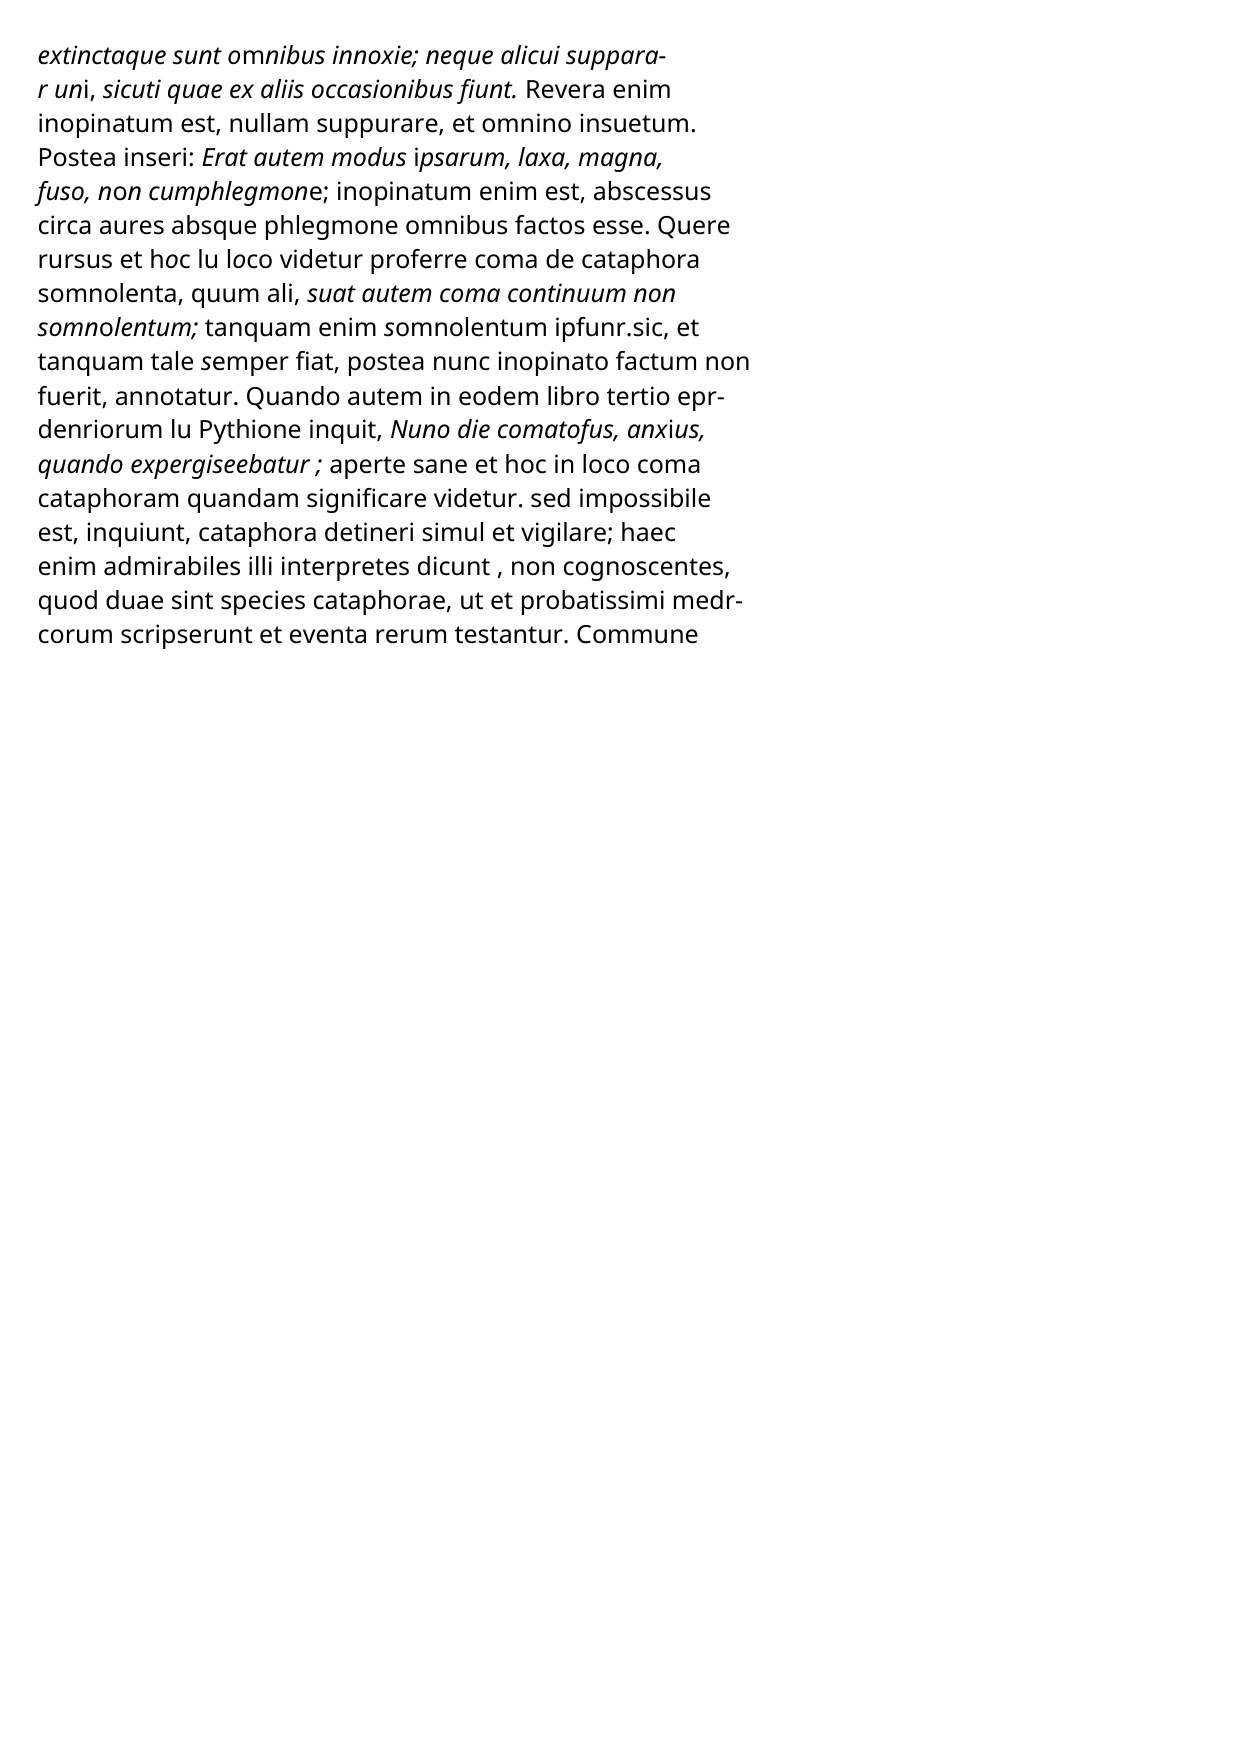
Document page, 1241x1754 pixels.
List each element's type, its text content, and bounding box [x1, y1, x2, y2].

text extinctaque sunt omnibus innoxie; neque alicui suppara- r uni, sicuti quae ex aliis occasionibus fiunt. Revera enim inopinatum est, nullam suppurare, et omnino insuetum. Postea inseri: Erat autem modus ipsarum, laxa, magna, fuso, non cumphlegmone; inopinatum enim est, abscessus circa aures absque phlegmone omnibus factos esse. Quere rursus et hoc lu loco videtur proferre coma de cataphora somnolenta, quum ali, suat autem coma continuum non somnolentum; tanquam enim somnolentum ipfunr.sic, et tanquam tale semper fiat, postea nunc inopinato factum non fuerit, annotatur. Quando autem in eodem libro tertio epr- denriorum lu Pythione inquit, Nuno die comatofus, anxius, quando expergiseebatur ; aperte sane et hoc in loco coma cataphoram quandam significare videtur. sed impossibile est, inquiunt, cataphora detineri simul et vigilare; haec enim admirabiles illi interpretes dicunt , non cognoscentes, quod duae sint species cataphorae, ut et probatissimi medr- corum scripserunt et eventa rerum testantur. Commune [37, 37, 1203, 651]
